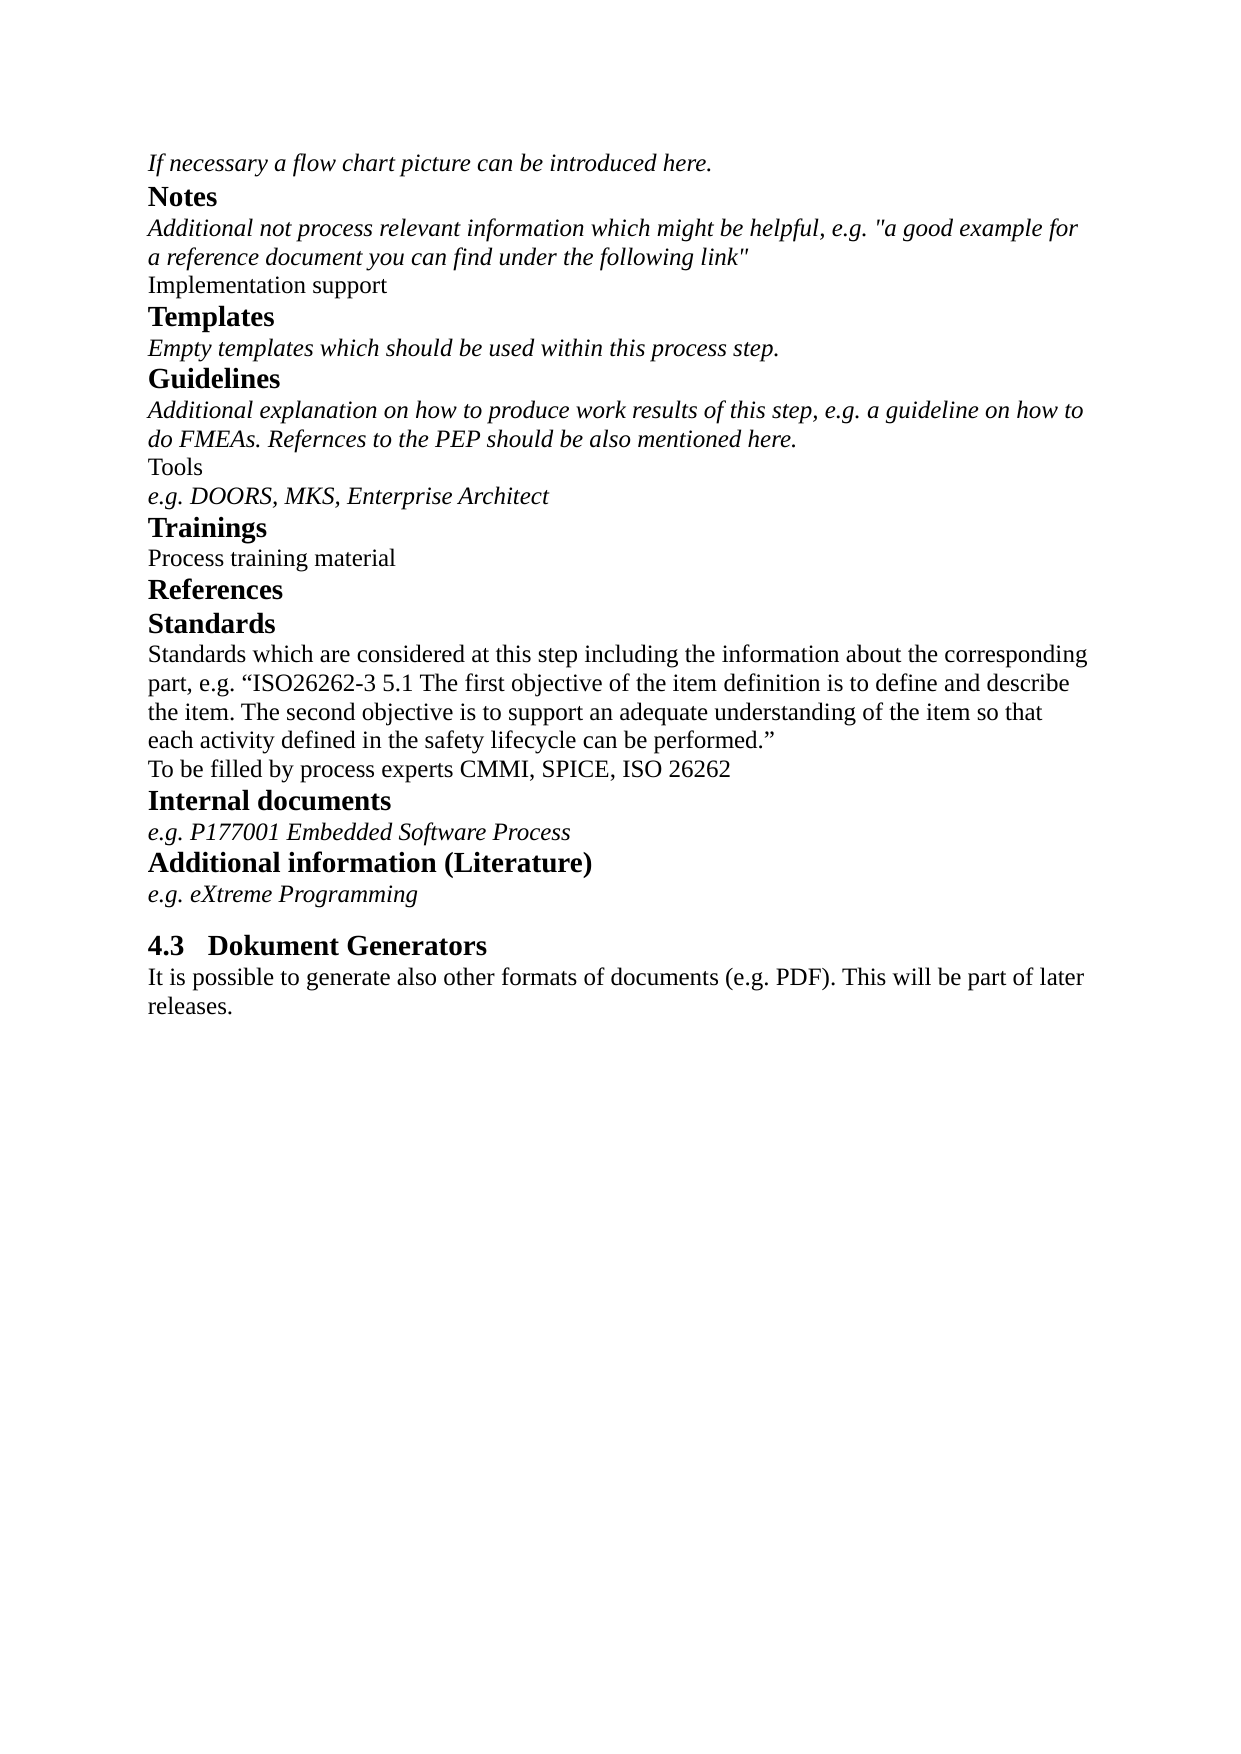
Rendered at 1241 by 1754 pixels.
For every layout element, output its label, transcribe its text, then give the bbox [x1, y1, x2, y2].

text Internal documents [148, 783, 1093, 817]
text Standards [148, 606, 1093, 639]
text If necessary a flow chart picture can be introduced here. [148, 148, 1093, 176]
text Trainings [148, 510, 1093, 543]
text Additional explanation on how to produce work results of this step, e.g. a guideline on how to do FMEAs. Refernces to the PEP should be also mentioned here. [148, 395, 1093, 452]
text Guidelines [148, 361, 1093, 395]
text Additional information (Literature) [148, 845, 1093, 879]
text Standards which are considered at this step including the information about the corresponding part, e.g. “ISO26262-3 5.1 The first objective of the item definition is to define and describe the item. The second objective is to support an adequate understanding of the item so that each activity defined in the safety lifecycle can be performed.” [148, 639, 1093, 754]
text It is possible to generate also other formats of documents (e.g. PDF). This will be part of later releases. [148, 962, 1093, 1019]
text Tools [148, 452, 1093, 481]
text References [148, 572, 1093, 606]
text Empty templates which should be used within this process step. [148, 333, 1093, 361]
text Templates [148, 299, 1093, 333]
text e.g. P177001 Embedded Software Process [148, 817, 1093, 845]
text e.g. DOORS, MKS, Enterprise Architect [148, 481, 1093, 510]
text Implementation support [148, 270, 1093, 299]
text To be filled by process experts CMMI, SPICE, ISO 26262 [148, 754, 1093, 783]
text Process training material [148, 543, 1093, 572]
text Notes [148, 179, 1093, 213]
subtitle Dokument Generators [148, 928, 1093, 962]
text e.g. eXtreme Programming [148, 879, 1093, 908]
text Additional not process relevant information which might be helpful, e.g. "a good example for a reference document you can find under the following link" [148, 213, 1093, 270]
